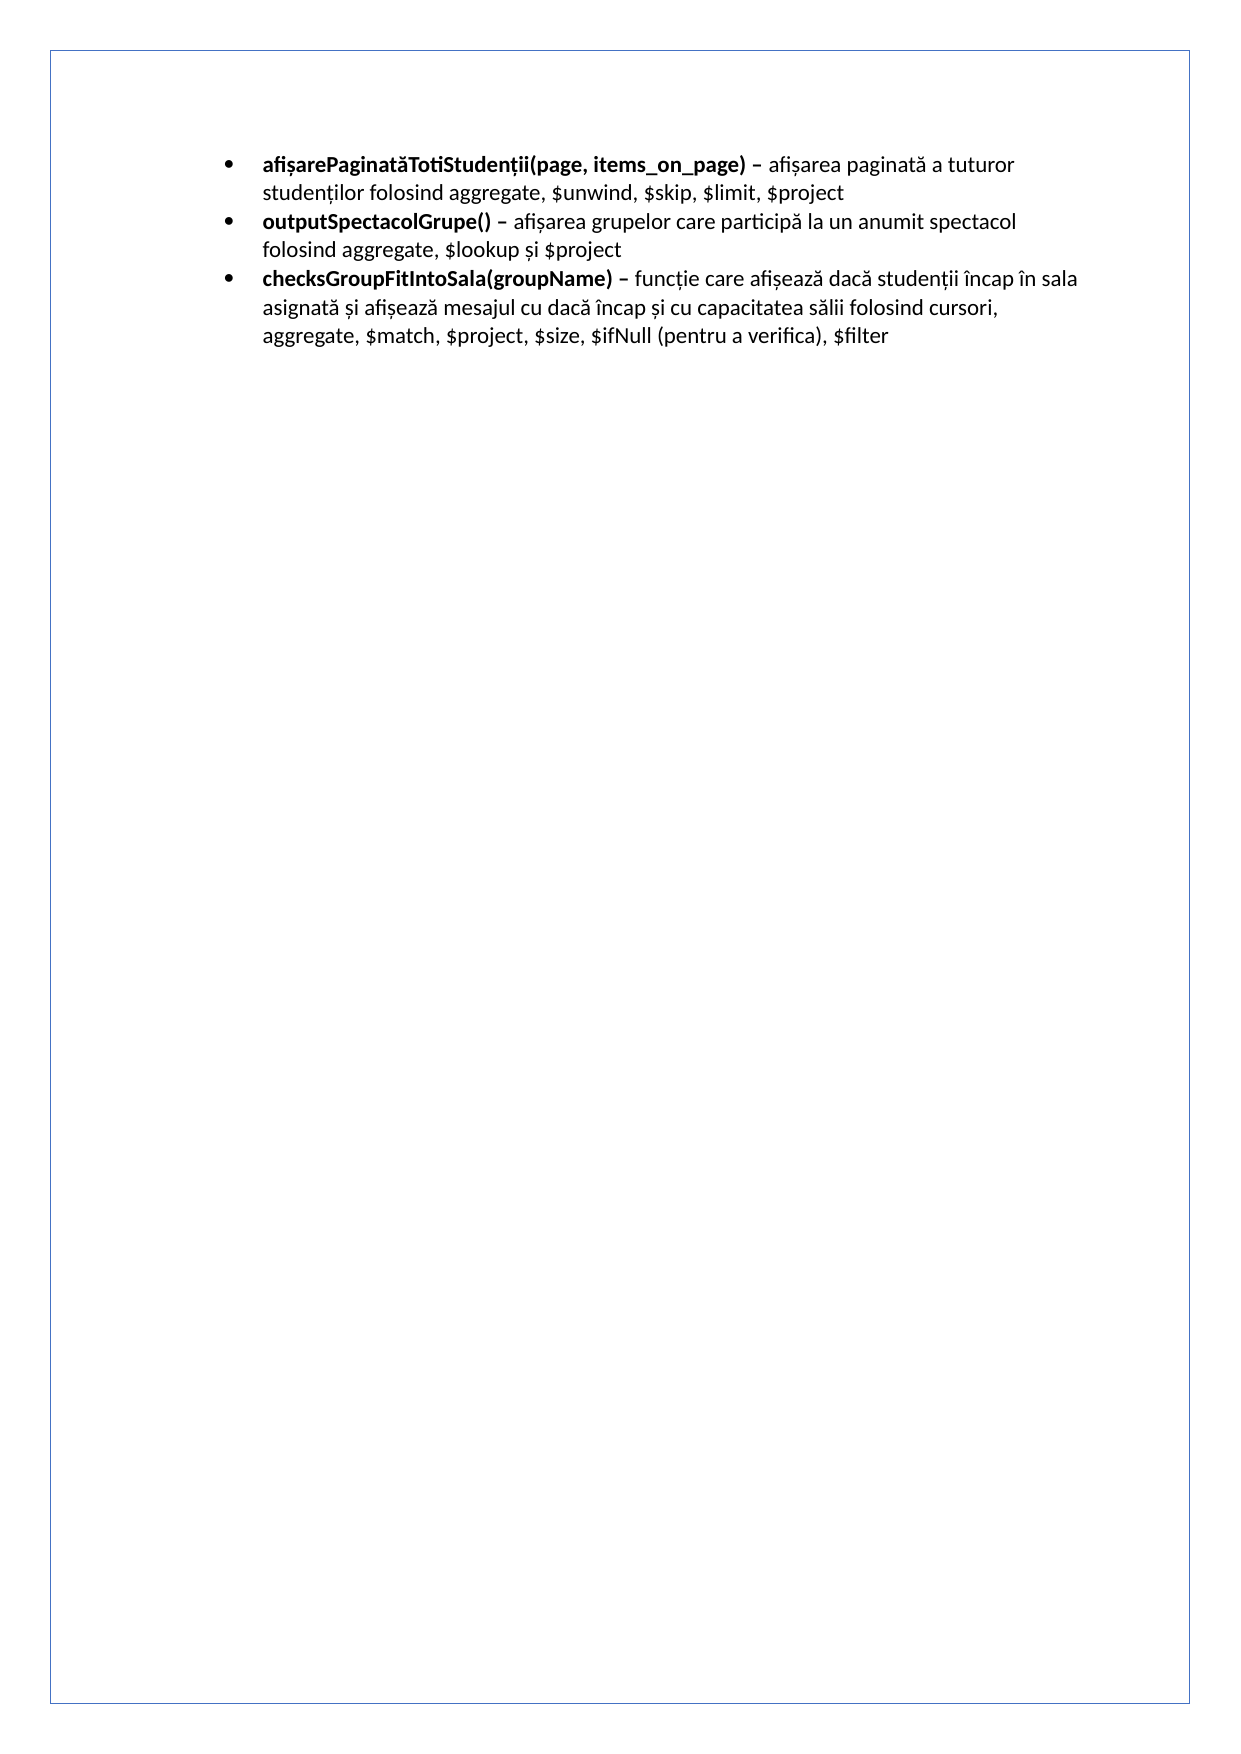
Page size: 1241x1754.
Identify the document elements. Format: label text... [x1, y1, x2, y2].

list afișarePaginatăTotiStudenții(page, items_on_page) – afișarea paginată a tuturor studenților folosind aggregate, $unwind, $skip, $limit, $project [225, 150, 1090, 207]
list outputSpectacolGrupe() – afișarea grupelor care participă la un anumit spectacol folosind aggregate, $lookup și $project [225, 207, 1090, 264]
list checksGroupFitIntoSala(groupName) – funcție care afișează dacă studenții încap în sala asignată și afișează mesajul cu dacă încap și cu capacitatea sălii folosind cursori, aggregate, $match, $project, $size, $ifNull (pentru a verifica), $filter [225, 264, 1090, 349]
